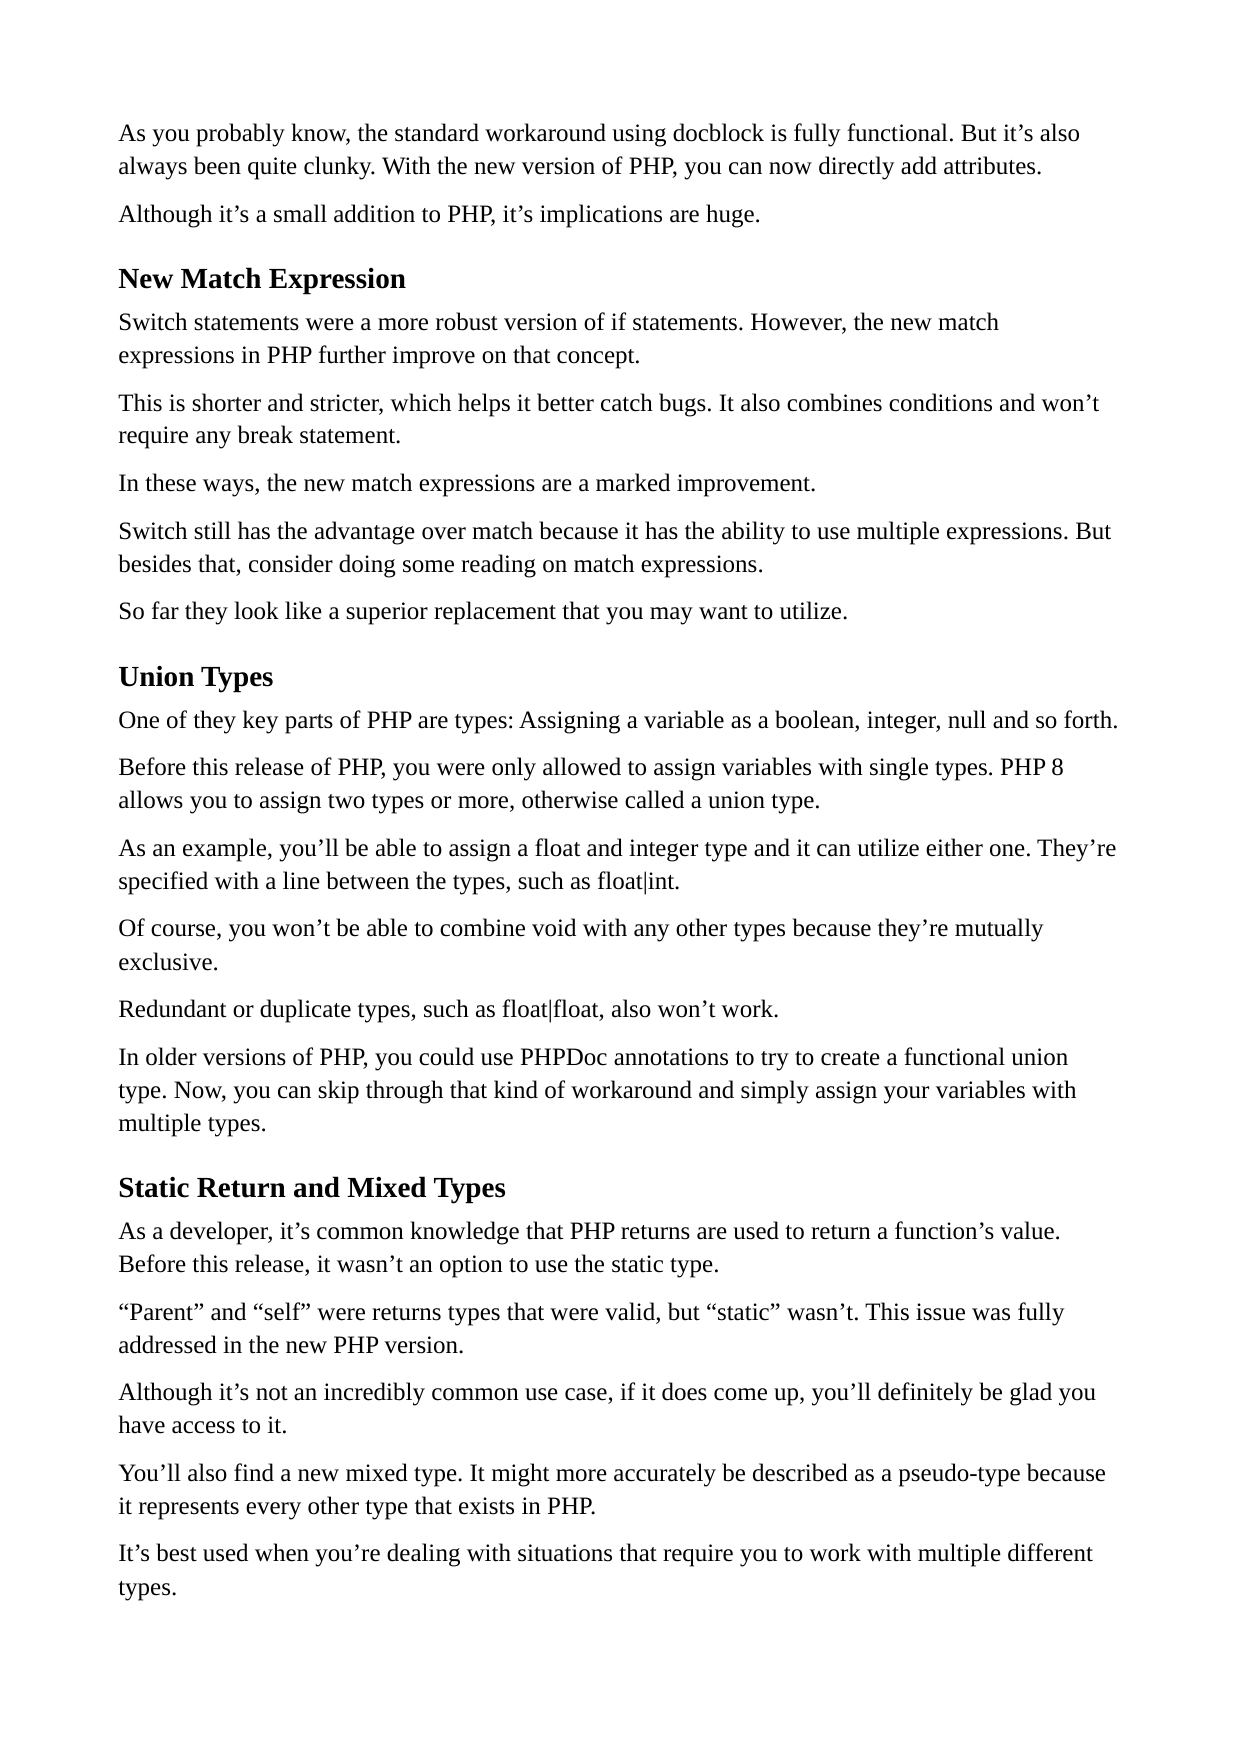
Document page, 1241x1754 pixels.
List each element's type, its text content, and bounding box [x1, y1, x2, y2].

text In these ways, the new match expressions are a marked improvement. [118, 468, 1122, 497]
text Switch statements were a more robust version of if statements. However, the new match expressions in PHP further improve on that concept. [118, 307, 1122, 369]
text Switch still has the advantage over match because it has the ability to use multiple expressions. But besides that, consider doing some reading on match expressions. [118, 516, 1122, 578]
text In older versions of PHP, you could use PHPDoc annotations to try to create a functional union type. Now, you can skip through that kind of workaround and simply assign your variables with multiple types. [118, 1042, 1122, 1137]
text So far they look like a superior replacement that you may want to utilize. [118, 596, 1122, 625]
text Of course, you won’t be able to combine void with any other types because they’re mutually exclusive. [118, 913, 1122, 975]
subtitle Union Types [118, 659, 1122, 692]
subtitle New Match Expression [118, 261, 1122, 294]
text Although it’s a small addition to PHP, it’s implications are huge. [118, 199, 1122, 227]
text Before this release of PHP, you were only allowed to assign variables with single types. PHP 8 allows you to assign two types or more, otherwise called a union type. [118, 752, 1122, 814]
text As an example, you’ll be able to assign a float and integer type and it can utilize either one. They’re specified with a line between the types, such as float|int. [118, 833, 1122, 895]
text As you probably know, the standard workaround using docblock is fully functional. But it’s also always been quite clunky. With the new version of PHP, you can now directly add attributes. [118, 118, 1122, 180]
subtitle Static Return and Mixed Types [118, 1170, 1122, 1203]
text Although it’s not an incredibly common use case, if it does come up, you’ll definitely be glad you have access to it. [118, 1377, 1122, 1439]
text Redundant or duplicate types, such as float|float, also won’t work. [118, 994, 1122, 1023]
text As a developer, it’s common knowledge that PHP returns are used to return a function’s value. Before this release, it wasn’t an option to use the static type. [118, 1216, 1122, 1278]
text This is shorter and stricter, which helps it better catch bugs. It also combines conditions and won’t require any break statement. [118, 388, 1122, 449]
text “Parent” and “self” were returns types that were valid, but “static” wasn’t. This issue was fully addressed in the new PHP version. [118, 1297, 1122, 1358]
text One of they key parts of PHP are types: Assigning a variable as a boolean, integer, null and so forth. [118, 705, 1122, 733]
text It’s best used when you’re dealing with situations that require you to work with multiple different types. [118, 1538, 1122, 1600]
text You’ll also find a new mixed type. It might more accurately be described as a pseudo-type because it represents every other type that exists in PHP. [118, 1458, 1122, 1520]
